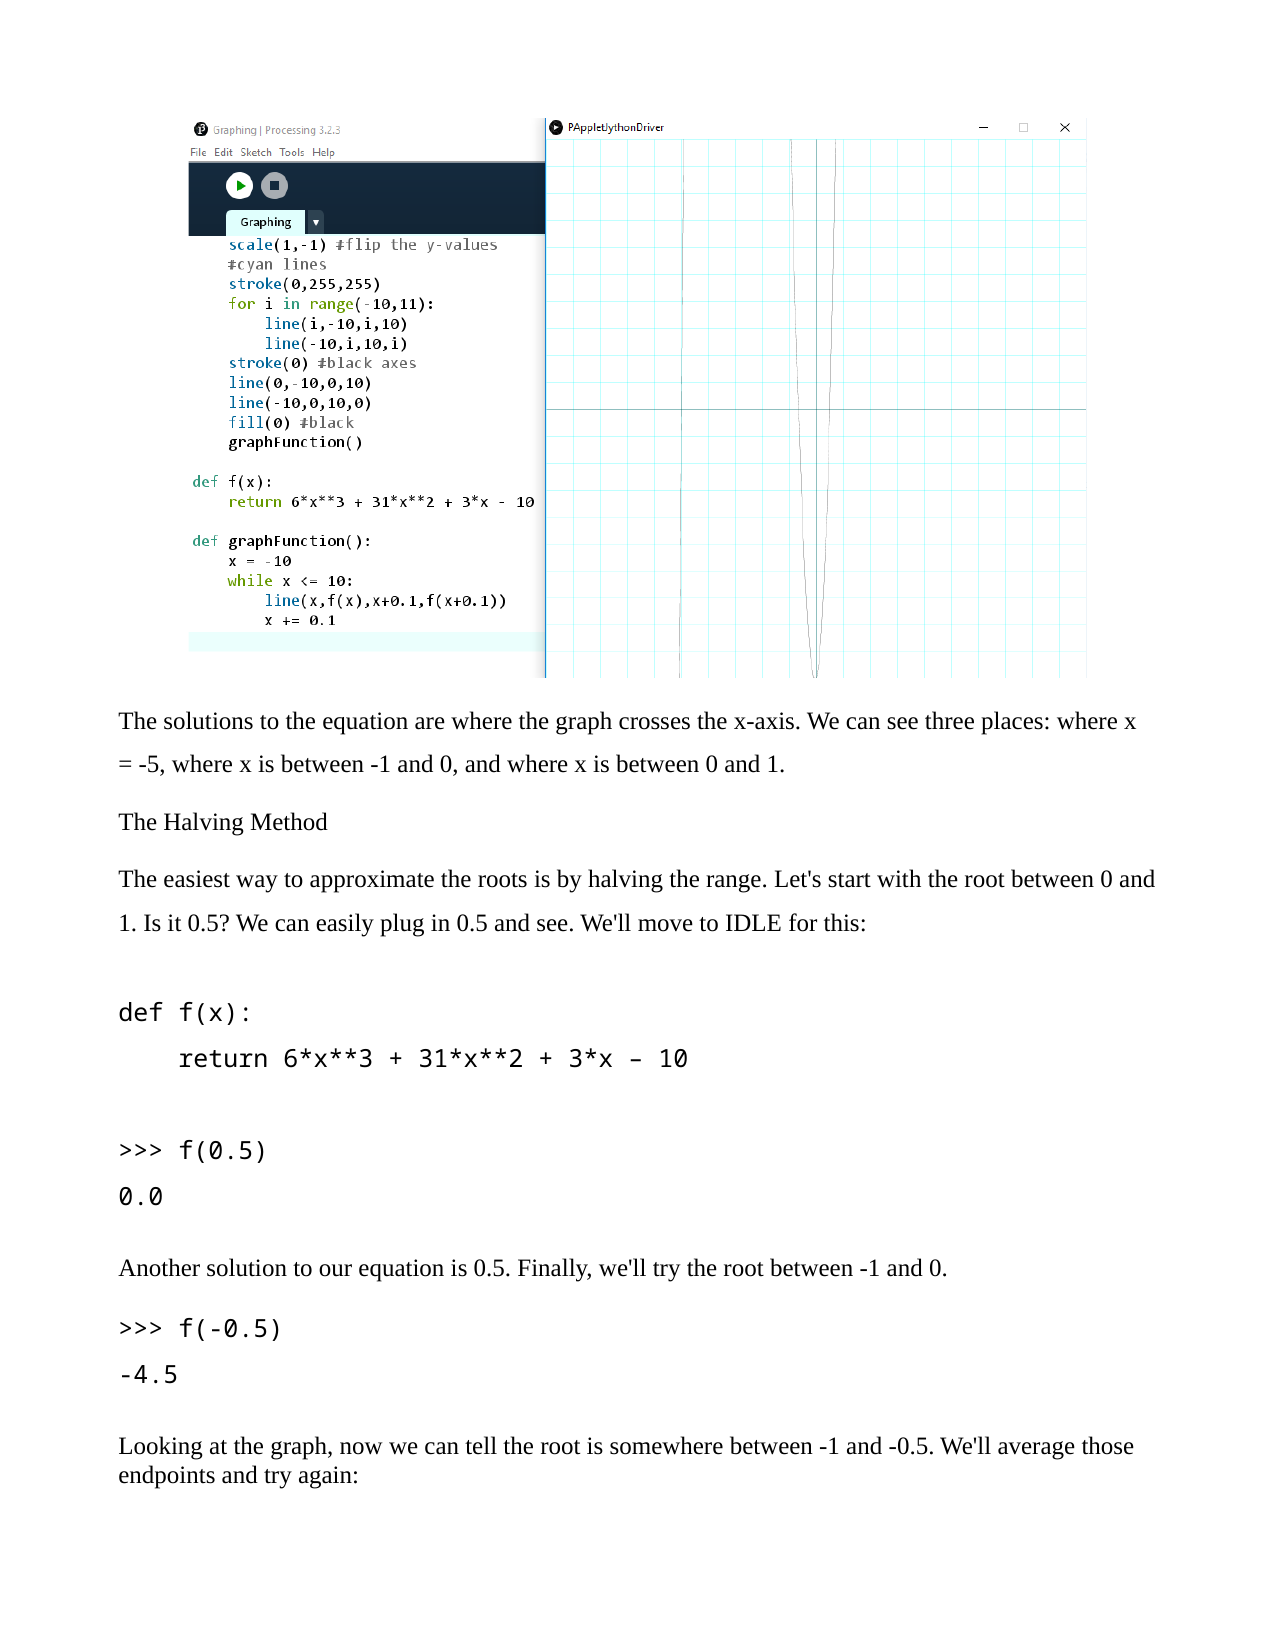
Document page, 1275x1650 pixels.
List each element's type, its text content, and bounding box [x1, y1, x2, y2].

text >>> f(0.5) [118, 1132, 1157, 1166]
text The solutions to the equation are where the graph crosses the x-axis. We can see three places: where x = -5, where x is between -1 and 0, and where x is between 0 and 1. [118, 706, 1157, 778]
text Looking at the graph, now we can tell the root is somewhere between -1 and -0.5. We'll average those endpoints and try again: [118, 1431, 1157, 1489]
text return 6*x**3 + 31*x**2 + 3*x – 10 [118, 1040, 1157, 1074]
text def f(x): [118, 994, 1157, 1028]
text 0.0 [118, 1178, 1157, 1212]
text Another solution to our equation is 0.5. Finally, we'll try the root between -1 and 0. [118, 1253, 1157, 1282]
text >>> f(-0.5) [118, 1311, 1157, 1345]
text The Halving Method [118, 807, 1157, 836]
text -4.5 [118, 1357, 1157, 1391]
text The easiest way to approximate the roots is by halving the range. Let's start with the root between 0 and 1. Is it 0.5? We can easily plug in 0.5 and see. We'll move to IDLE for this: [118, 864, 1157, 936]
picture [188, 118, 1087, 678]
